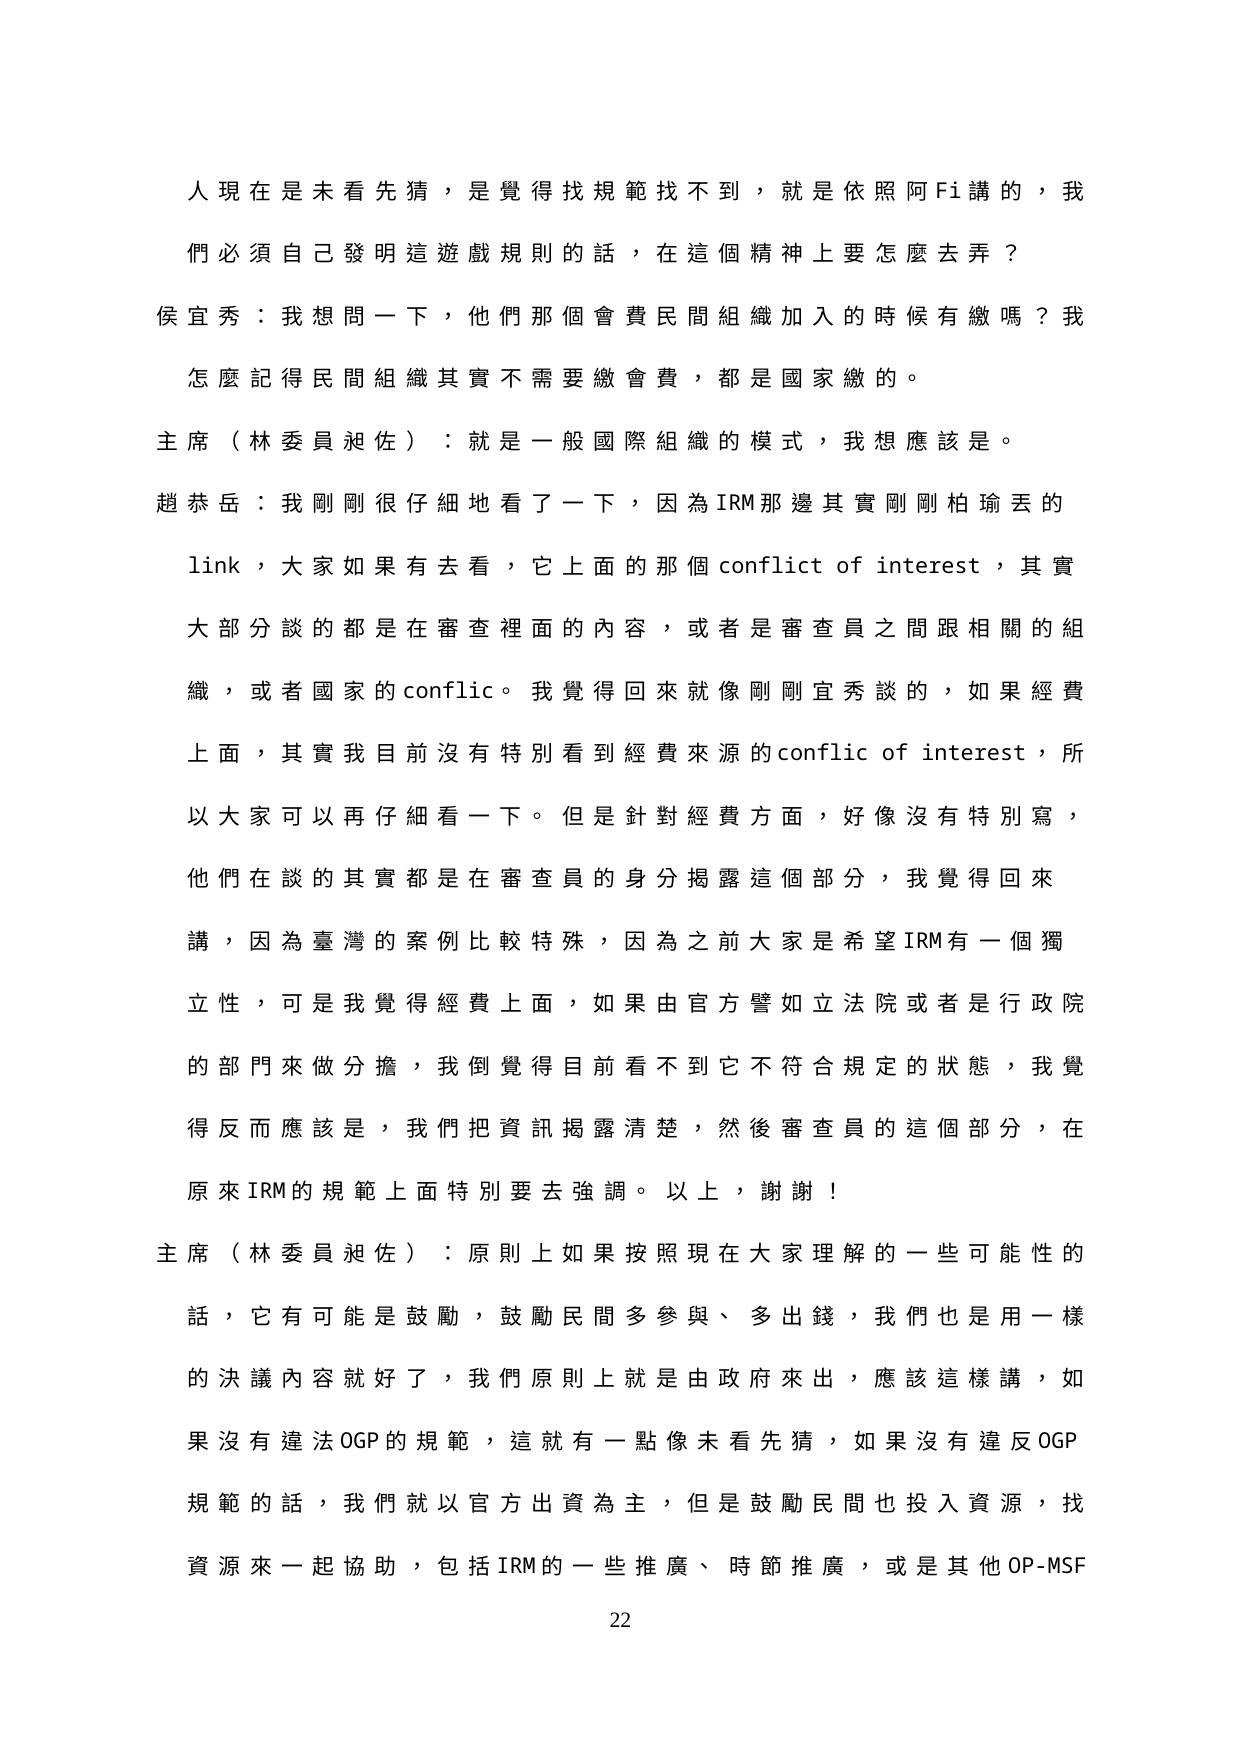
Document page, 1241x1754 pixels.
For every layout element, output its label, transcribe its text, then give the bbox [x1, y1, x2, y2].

text 主席（林委員昶佐）：原則上如果按照現在大家理解的一些可能性的話，它有可能是鼓勵，鼓勵民間多參與、多出錢，我們也是用一樣的決議內容就好了，我們原則上就是由政府來出，應該這樣講，如果沒有違法OGP的規範，這就有一點像未看先猜，如果沒有違反OGP規範的話，我們就以官方出資為主，但是鼓勵民間也投入資源，找資源來一起協助，包括IRM的一些推廣、時節推廣，或是其他OP-MSF [151, 1221, 1089, 1596]
text 侯宜秀：我想問一下，他們那個會費民間組織加入的時候有繳嗎？我怎麼記得民間組織其實不需要繳會費，都是國家繳的。 [151, 283, 1089, 408]
text 主席（林委員昶佐）：就是一般國際組織的模式，我想應該是。 [151, 408, 1089, 471]
text 人現在是未看先猜，是覺得找規範找不到，就是依照阿Fi講的，我們必須自己發明這遊戲規則的話，在這個精神上要怎麼去弄？ [151, 158, 1089, 283]
text 趙恭岳：我剛剛很仔細地看了一下，因為IRM那邊其實剛剛柏瑜丟的link，大家如果有去看，它上面的那個conflict of interest，其實大部分談的都是在審查裡面的內容，或者是審查員之間跟相關的組織，或者國家的conflic。我覺得回來就像剛剛宜秀談的，如果經費上面，其實我目前沒有特別看到經費來源的conflic of interest，所以大家可以再仔細看一下。但是針對經費方面，好像沒有特別寫，他們在談的其實都是在審查員的身分揭露這個部分，我覺得回來講，因為臺灣的案例比較特殊，因為之前大家是希望IRM有一個獨立性，可是我覺得經費上面，如果由官方譬如立法院或者是行政院的部門來做分擔，我倒覺得目前看不到它不符合規定的狀態，我覺得反而應該是，我們把資訊揭露清楚，然後審查員的這個部分，在原來IRM的規範上面特別要去強調。以上，謝謝！ [151, 471, 1089, 1221]
